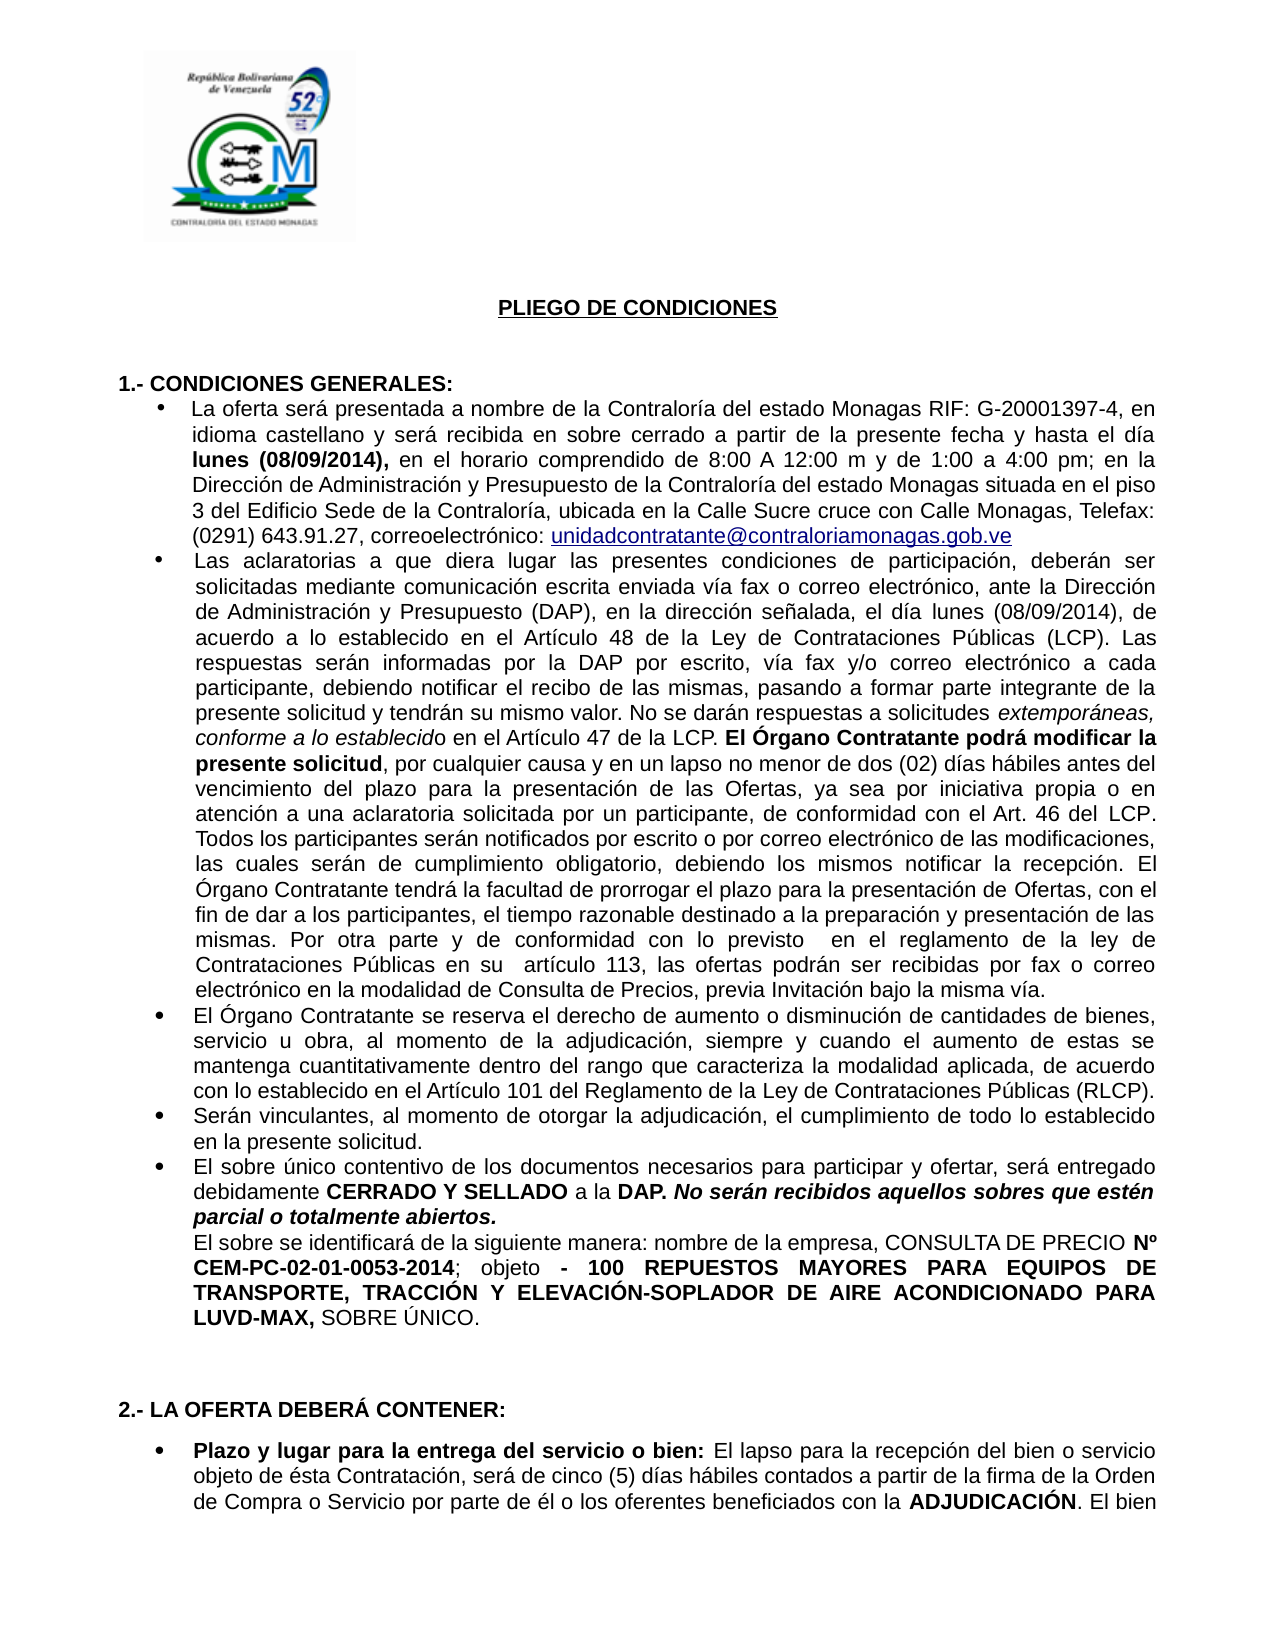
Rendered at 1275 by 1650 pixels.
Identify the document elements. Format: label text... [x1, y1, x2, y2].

picture [141, 48, 359, 245]
list La oferta será presentada a nombre de la Contraloría del estado Monagas RIF: G-20001397-4, en idioma castellano y será recibida en sobre cerrado a partir de la presente fecha y hasta el día lunes (08/09/2014), en el horario comprendido de 8:00 A 12:00 m y de 1:00 a 4:00 pm; en la Dirección de Administración y Presupuesto de la Contraloría del estado Monagas situada en el piso 3 del Edificio Sede de la Contraloría, ubicada en la Calle Sucre cruce con Calle Monagas, Telefax: (0291) 643.91.27, correoelectrónico: unidadcontratante@contraloriamonagas.gob.ve [157, 396, 1157, 548]
list Serán vinculantes, al momento de otorgar la adjudicación, el cumplimiento de todo lo establecido en la presente solicitud. [156, 1103, 1157, 1154]
list El Órgano Contratante se reserva el derecho de aumento o disminución de cantidades de bienes, servicio u obra, al momento de la adjudicación, siempre y cuando el aumento de estas se mantenga cuantitativamente dentro del rango que caracteriza la modalidad aplicada, de acuerdo con lo establecido en el Artículo 101 del Reglamento de la Ley de Contrataciones Públicas (RLCP). [156, 1002, 1157, 1103]
text 1.- CONDICIONES GENERALES: [118, 371, 1157, 396]
list Las aclaratorias a que diera lugar las presentes condiciones de participación, deberán ser solicitadas mediante comunicación escrita enviada vía fax o correo electrónico, ante la Dirección de Administración y Presupuesto (DAP), en la dirección señalada, el día lunes (08/09/2014), de acuerdo a lo establecido en el Artículo 48 de la Ley de Contrataciones Públicas (LCP). Las respuestas serán informadas por la DAP por escrito, vía fax y/o correo electrónico a cada participante, debiendo notificar el recibo de las mismas, pasando a formar parte integrante de la presente solicitud y tendrán su mismo valor. No se darán respuestas a solicitudes extemporáneas, conforme a lo establecido en el Artículo 47 de la LCP. El Órgano Contratante podrá modificar la presente solicitud, por cualquier causa y en un lapso no menor de dos (02) días hábiles antes del vencimiento del plazo para la presentación de las Ofertas, ya sea por iniciativa propia o en atención a una aclaratoria solicitada por un participante, de conformidad con el Art. 46 del LCP. Todos los participantes serán notificados por escrito o por correo electrónico de las modificaciones, las cuales serán de cumplimiento obligatorio, debiendo los mismos notificar la recepción. El Órgano Contratante tendrá la facultad de prorrogar el plazo para la presentación de Ofertas, con el fin de dar a los participantes, el tiempo razonable destinado a la preparación y presentación de las mismas. Por otra parte y de conformidad con lo previsto en el reglamento de la ley de Contrataciones Públicas en su artículo 113, las ofertas podrán ser recibidas por fax o correo electrónico en la modalidad de Consulta de Precios, previa Invitación bajo la misma vía. [154, 548, 1157, 1002]
list El sobre único contentivo de los documentos necesarios para participar y ofertar, será entregado debidamente CERRADO Y SELLADO a la DAP. No serán recibidos aquellos sobres que estén parcial o totalmente abiertos. [156, 1154, 1157, 1229]
text El sobre se identificará de la siguiente manera: nombre de la empresa, CONSULTA DE PRECIO Nº CEM-PC-02-01-0053-2014; objeto - 100 REPUESTOS MAYORES PARA EQUIPOS DE TRANSPORTE, TRACCIÓN Y ELEVACIÓN-SOPLADOR DE AIRE ACONDICIONADO PARA LUVD-MAX, SOBRE ÚNICO. [193, 1229, 1157, 1330]
text PLIEGO DE CONDICIONES [118, 295, 1157, 320]
list Plazo y lugar para la entrega del servicio o bien: El lapso para la recepción del bien o servicio objeto de ésta Contratación, será de cinco (5) días hábiles contados a partir de la firma de la Orden de Compra o Servicio por parte de él o los oferentes beneficiados con la ADJUDICACIÓN. El bien [156, 1438, 1157, 1514]
text 2.- LA OFERTA DEBERÁ CONTENER: [118, 1397, 1157, 1422]
